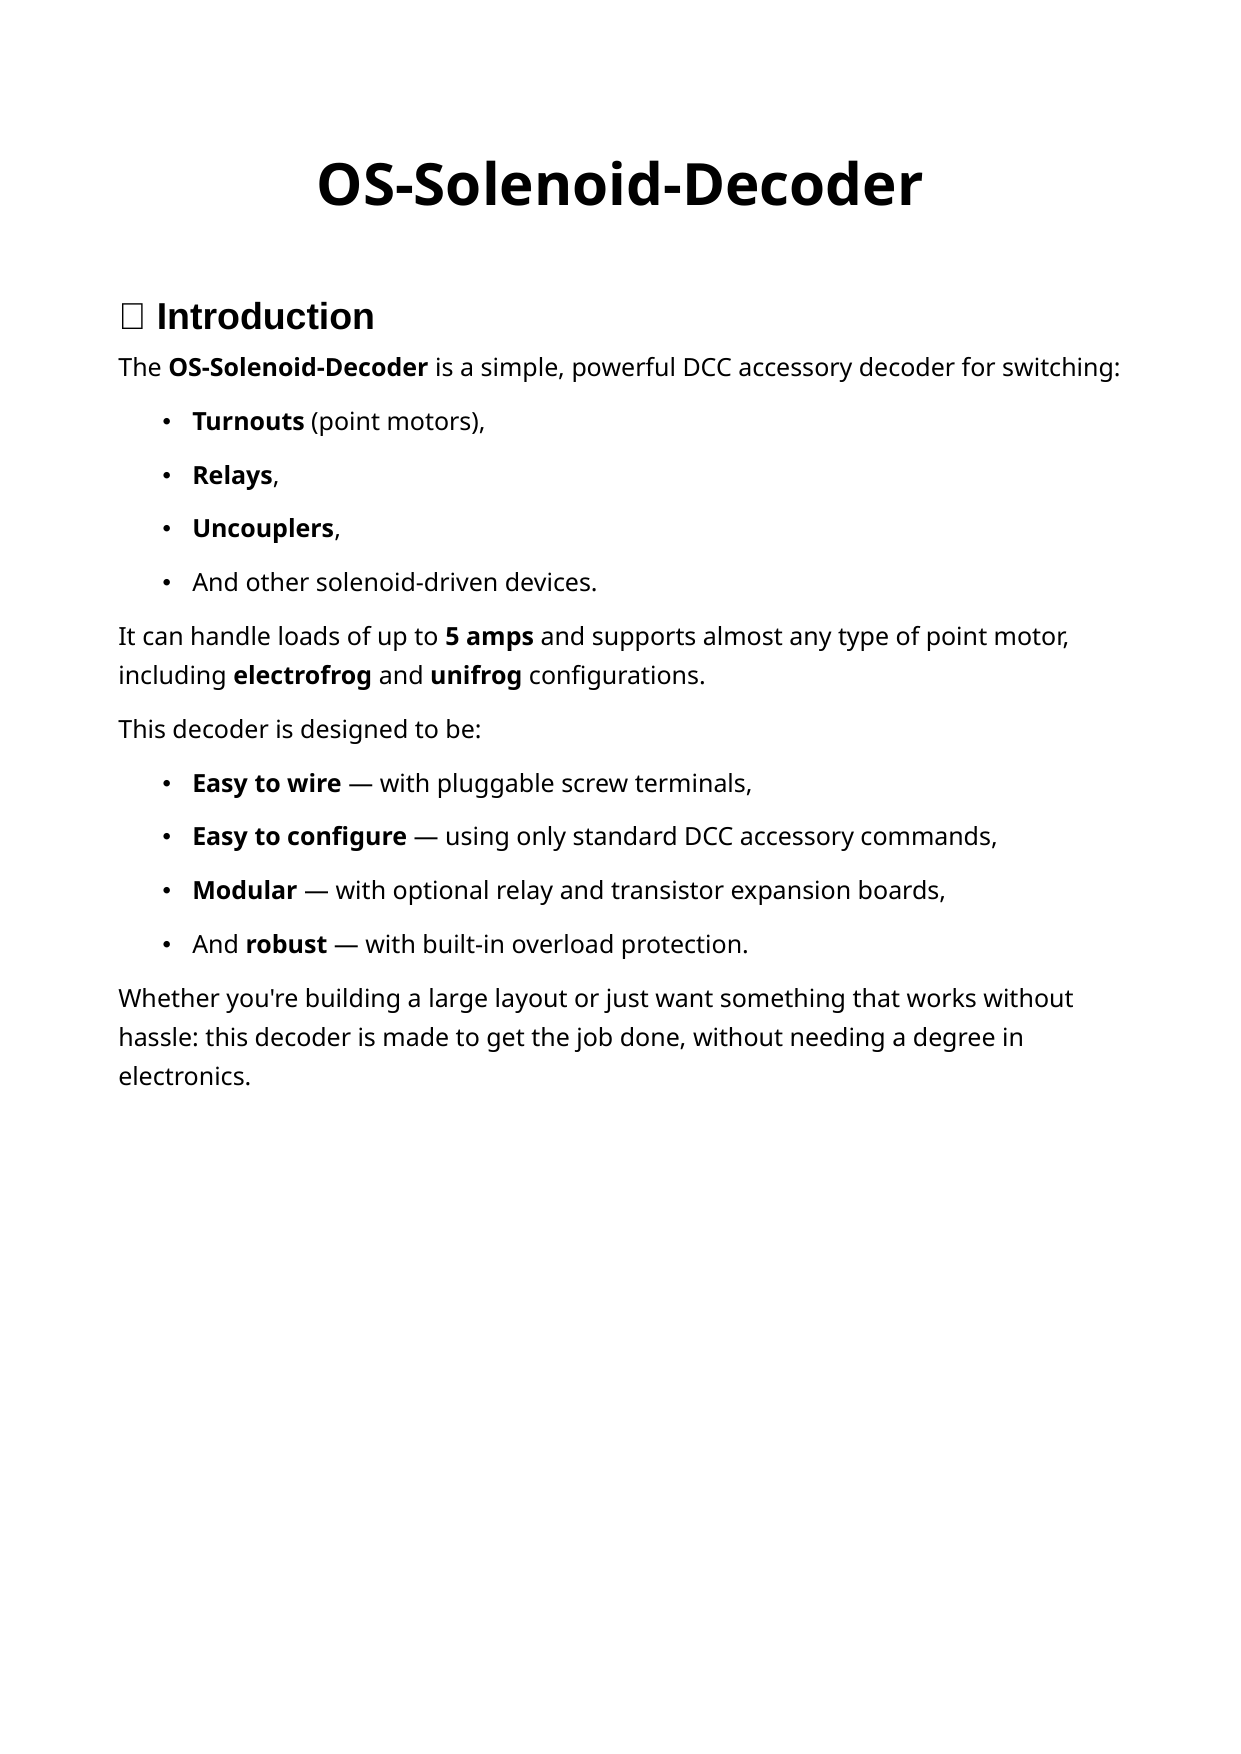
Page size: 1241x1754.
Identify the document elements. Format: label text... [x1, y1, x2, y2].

text Whether you're building a large layout or just want something that works without hassle: this decoder is made to get the job done, without needing a degree in electronics. [118, 980, 1122, 1093]
text The OS-Solenoid-Decoder is a simple, powerful DCC accessory decoder for switching: [118, 350, 1122, 384]
list Turnouts (point motors), [162, 403, 1122, 438]
subtitle 📘 Introduction [118, 294, 1122, 337]
list Relays, [162, 457, 1122, 491]
text This decoder is designed to be: [118, 711, 1122, 746]
list Easy to configure — using only standard DCC accessory commands, [162, 819, 1122, 853]
list Easy to wire — with pluggable screw terminals, [162, 765, 1122, 799]
list Uncouplers, [162, 511, 1122, 545]
list And robust — with built-in overload protection. [162, 926, 1122, 961]
list Modular — with optional relay and transistor expansion boards, [162, 873, 1122, 907]
text It can handle loads of up to 5 amps and supports almost any type of point motor, including electrofrog and unifrog configurations. [118, 618, 1122, 692]
title OS-Solenoid-Decoder [118, 143, 1122, 223]
list And other solenoid-driven devices. [162, 565, 1122, 599]
